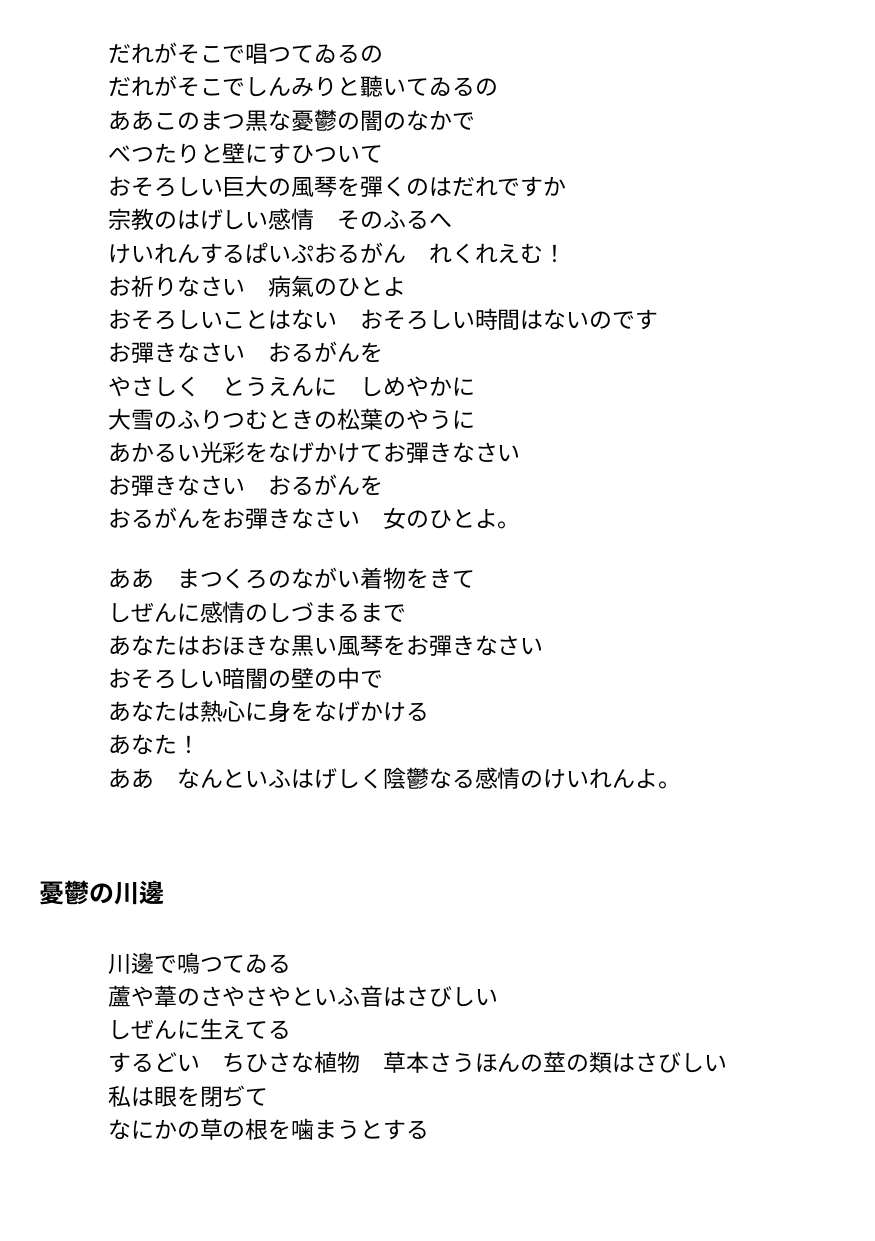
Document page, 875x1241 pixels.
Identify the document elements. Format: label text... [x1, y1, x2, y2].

text お祈りなさい 病氣のひとよ [72, 269, 802, 302]
text お彈きなさい おるがんを [72, 468, 802, 501]
text おそろしいことはない おそろしい時間はないのです [72, 302, 802, 335]
text なにかの草の根を噛まうとする [72, 1112, 802, 1145]
text ああ なんといふはげしく陰鬱なる感情のけいれんよ。 [72, 761, 802, 794]
text しぜんに感情のしづまるまで [72, 594, 802, 628]
text 川邊で鳴つてゐる [72, 946, 802, 979]
text 宗教のはげしい感情 そのふるへ [72, 202, 802, 235]
text ああ まつくろのながい着物をきて [72, 561, 802, 594]
text 私は眼を閉ぢて [72, 1078, 802, 1112]
text ああこのまつ黒な憂鬱の闇のなかで [72, 102, 802, 136]
subtitle 憂鬱の川邊 [36, 871, 838, 913]
text べつたりと壁にすひついて [72, 136, 802, 169]
text あかるい光彩をなげかけてお彈きなさい [72, 435, 802, 468]
text おそろしい暗闇の壁の中で [72, 661, 802, 694]
text だれがそこでしんみりと聽いてゐるの [72, 69, 802, 102]
text あなたはおほきな黒い風琴をお彈きなさい [72, 628, 802, 661]
text やさしく とうえんに しめやかに [72, 368, 802, 402]
text しぜんに生えてる [72, 1012, 802, 1045]
text するどい ちひさな植物 草本さうほんの莖の類はさびしい [72, 1045, 802, 1078]
text けいれんするぱいぷおるがん れくれえむ！ [72, 235, 802, 269]
text お彈きなさい おるがんを [72, 335, 802, 368]
text 蘆や葦のさやさやといふ音はさびしい [72, 979, 802, 1012]
text おるがんをお彈きなさい 女のひとよ。 [72, 501, 802, 534]
text あなたは熱心に身をなげかける [72, 694, 802, 727]
text あなた！ [72, 727, 802, 761]
text 大雪のふりつむときの松葉のやうに [72, 402, 802, 435]
text おそろしい巨大の風琴を彈くのはだれですか [72, 169, 802, 202]
text だれがそこで唱つてゐるの [72, 36, 802, 69]
